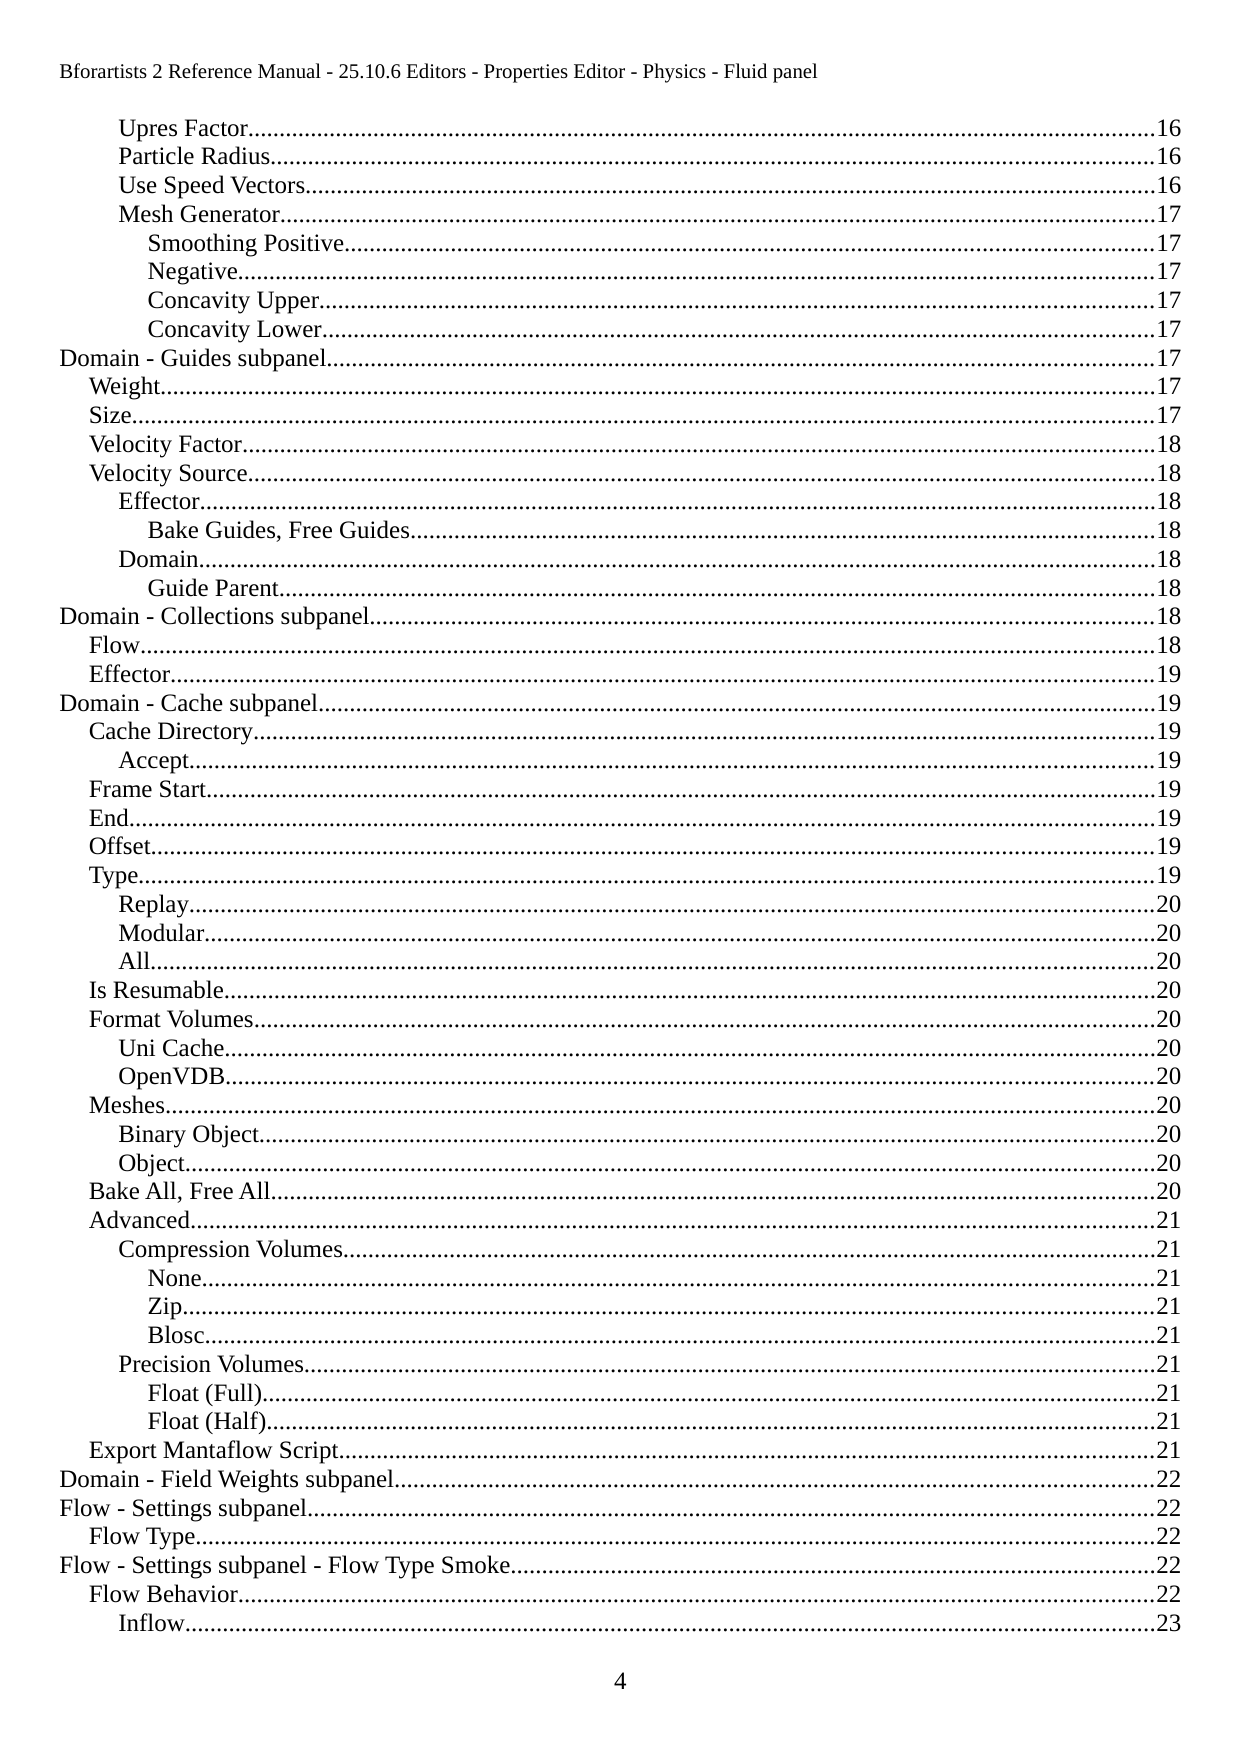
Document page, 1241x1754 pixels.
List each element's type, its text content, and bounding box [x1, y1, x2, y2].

text None 21 [147, 1263, 1181, 1291]
text Inflow 23 [118, 1608, 1181, 1636]
text Flow Behavior 22 [88, 1579, 1181, 1608]
text Object 20 [118, 1148, 1181, 1176]
text Modular 20 [118, 918, 1181, 946]
text Flow 18 [88, 630, 1181, 659]
text Upres Factor 16 [118, 113, 1181, 141]
text Domain - Guides subpanel 17 [59, 343, 1181, 371]
text Bake Guides, Free Guides 18 [147, 515, 1181, 544]
text Smoothing Positive 17 [147, 228, 1181, 256]
text Concavity Lower 17 [147, 314, 1181, 343]
text Meshes 20 [88, 1090, 1181, 1119]
text Weight 17 [88, 371, 1181, 400]
text Guide Parent 18 [147, 573, 1181, 601]
text Size 17 [88, 400, 1181, 429]
text Format Volumes 20 [88, 1004, 1181, 1033]
text Use Speed Vectors 16 [118, 170, 1181, 199]
text Mesh Generator 17 [118, 199, 1181, 228]
text Velocity Source 18 [88, 458, 1181, 486]
text Precision Volumes 21 [118, 1349, 1181, 1378]
text Domain - Field Weights subpanel 22 [59, 1464, 1181, 1493]
text Blosc 21 [147, 1320, 1181, 1349]
text Float (Half) 21 [147, 1406, 1181, 1435]
text Accept 19 [118, 745, 1181, 774]
text Type 19 [88, 860, 1181, 889]
text Uni Cache 20 [118, 1033, 1181, 1061]
text Cache Directory 19 [88, 716, 1181, 745]
text Velocity Factor 18 [88, 429, 1181, 458]
text Effector 18 [118, 486, 1181, 515]
text Domain 18 [118, 544, 1181, 573]
text Concavity Upper 17 [147, 285, 1181, 314]
text Compression Volumes 21 [118, 1234, 1181, 1263]
text Domain - Collections subpanel 18 [59, 601, 1181, 630]
text Frame Start 19 [88, 774, 1181, 803]
text Effector 19 [88, 659, 1181, 688]
text Bake All, Free All 20 [88, 1176, 1181, 1205]
text End 19 [88, 803, 1181, 831]
text Negative 17 [147, 256, 1181, 285]
text Particle Radius 16 [118, 141, 1181, 170]
text Float (Full) 21 [147, 1378, 1181, 1406]
text Flow - Settings subpanel 22 [59, 1493, 1181, 1521]
text Export Mantaflow Script 21 [88, 1435, 1181, 1464]
text Advanced 21 [88, 1205, 1181, 1234]
text Zip 21 [147, 1291, 1181, 1320]
text Flow - Settings subpanel - Flow Type Smoke 22 [59, 1550, 1181, 1579]
text Binary Object 20 [118, 1119, 1181, 1148]
text OpenVDB 20 [118, 1061, 1181, 1090]
text Offset 19 [88, 831, 1181, 860]
text Replay 20 [118, 889, 1181, 918]
text All 20 [118, 946, 1181, 975]
text Domain - Cache subpanel 19 [59, 688, 1181, 716]
text Flow Type 22 [88, 1521, 1181, 1550]
text Is Resumable 20 [88, 975, 1181, 1004]
